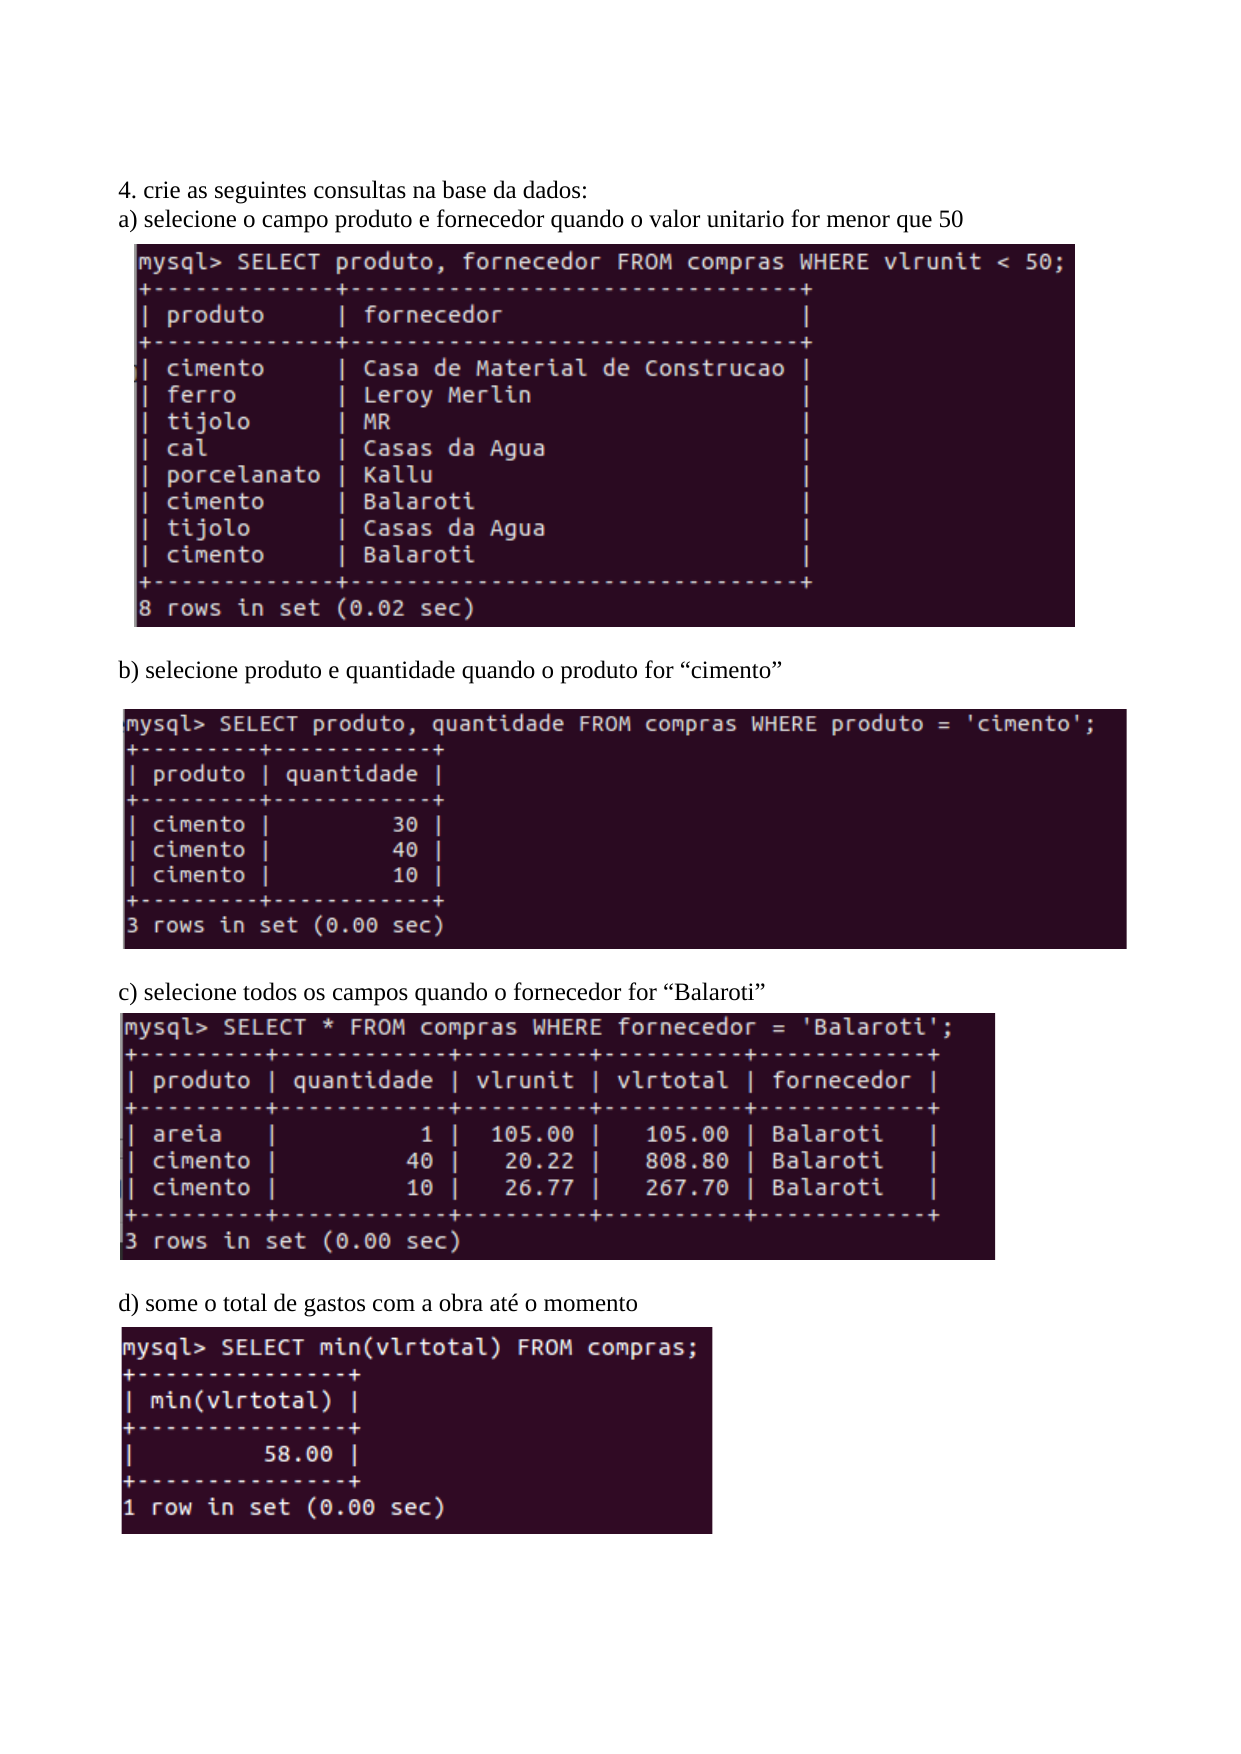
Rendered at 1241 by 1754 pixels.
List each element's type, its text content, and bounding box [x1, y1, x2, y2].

picture [121, 1327, 713, 1534]
picture [134, 244, 1075, 627]
picture [120, 1013, 995, 1260]
text 4. crie as seguintes consultas na base da dados: [118, 176, 1122, 204]
text c) selecione todos os campos quando o fornecedor for “Balaroti” [118, 977, 1122, 1006]
picture [122, 709, 1127, 949]
text a) selecione o campo produto e fornecedor quando o valor unitario for menor que 50 [118, 204, 1122, 233]
text d) some o total de gastos com a obra até o momento [118, 1288, 1122, 1317]
text b) selecione produto e quantidade quando o produto for “cimento” [118, 656, 1122, 684]
